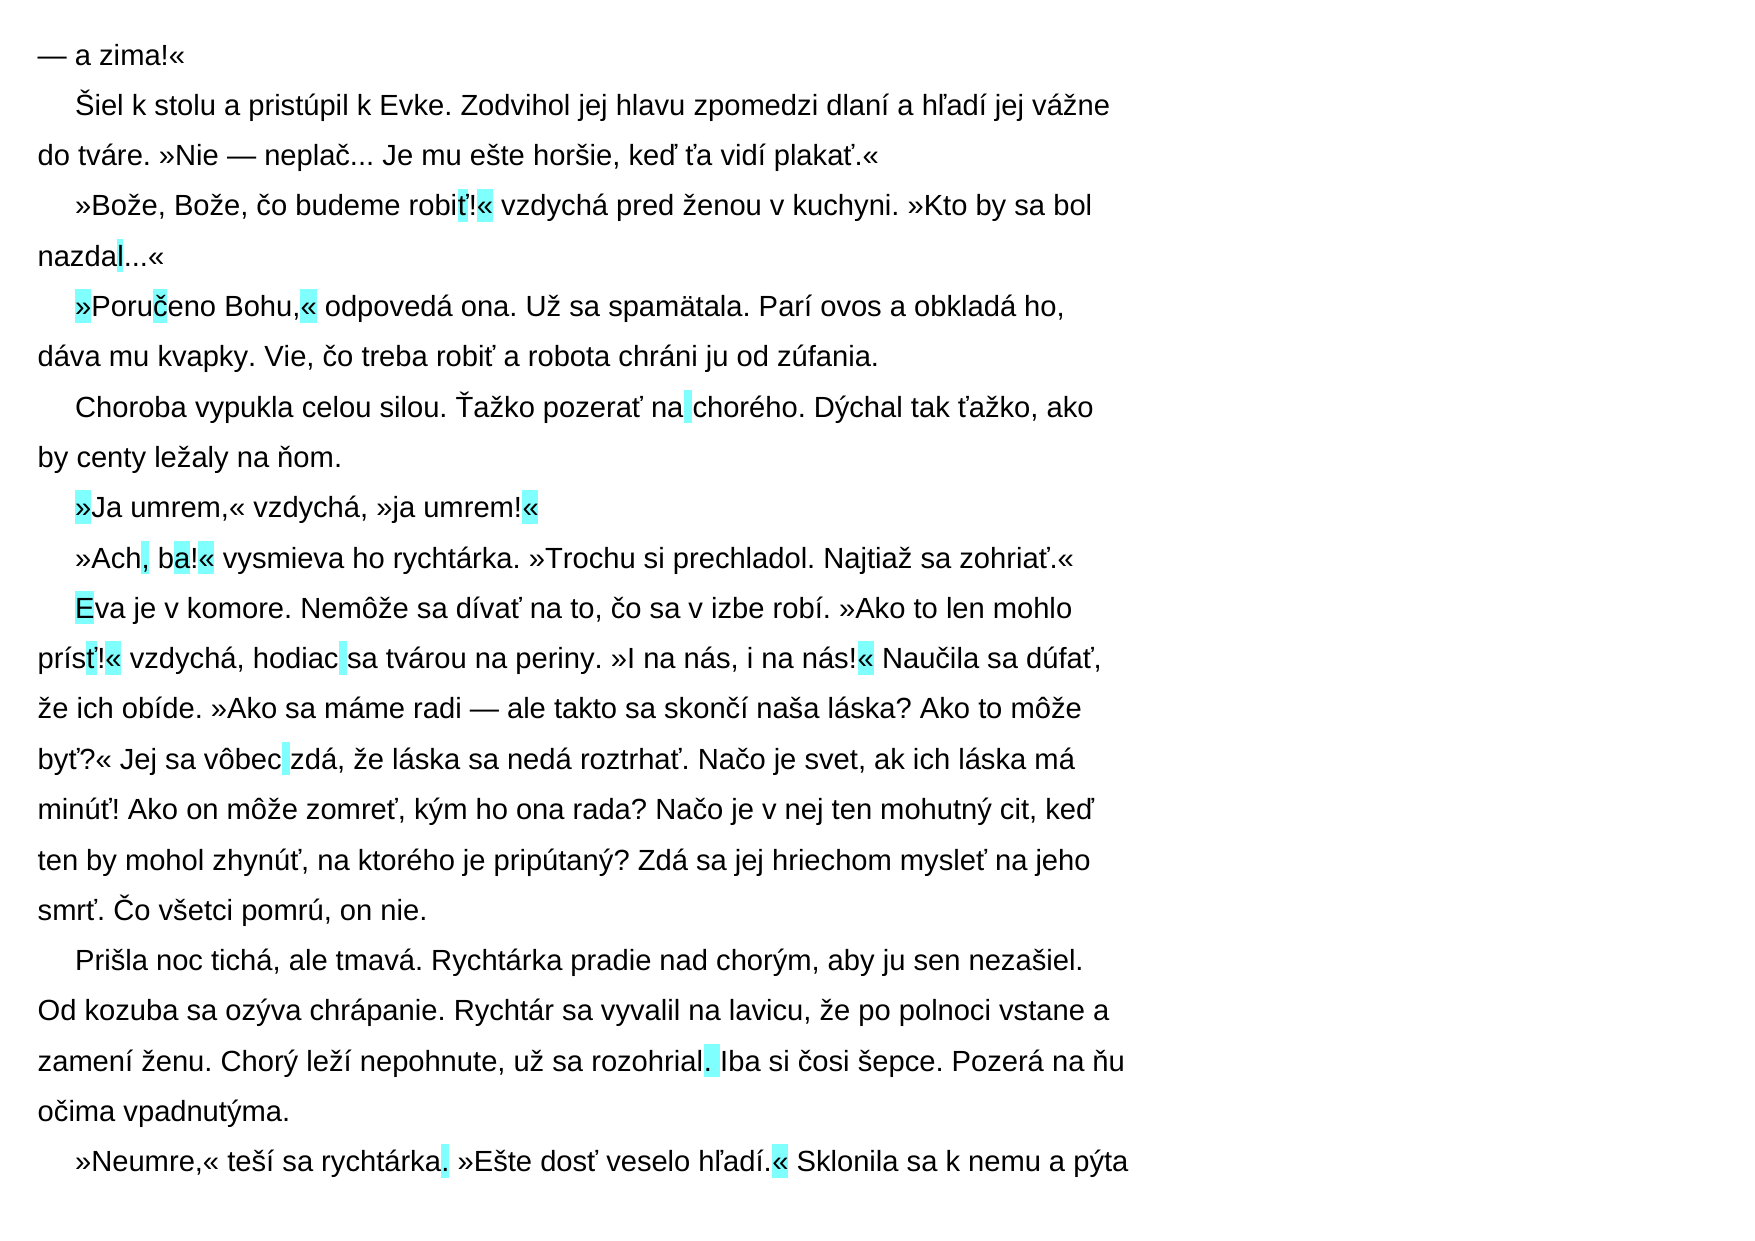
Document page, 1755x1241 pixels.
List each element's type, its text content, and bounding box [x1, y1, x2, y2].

text Prišla noc tichá, ale tmavá. Rychtárka pradie nad chorým, aby ju sen nezašiel. Od kozuba sa ozýva chrápanie. Rychtár sa vyvalil na lavicu, že po polnoci vstane a zamení ženu. Chorý leží nepohnute, už sa rozohrial. Iba si čosi šepce. Pozerá na ňu očima vpadnutýma. [37, 943, 1130, 1128]
text »Ja umrem,« vzdychá, »ja umrem!« [37, 490, 1130, 524]
text »Poručeno Bohu,« odpovedá ona. Už sa spamätala. Parí ovos a obkladá ho, dáva mu kvapky. Vie, čo treba robiť a robota chráni ju od zúfania. [37, 289, 1130, 373]
text — a zima!« [37, 37, 1130, 71]
text Choroba vypukla celou silou. Ťažko pozerať na chorého. Dýchal tak ťažko, ako by centy ležaly na ňom. [37, 390, 1130, 473]
text Eva je v komore. Nemôže sa dívať na to, čo sa v izbe robí. »Ako to len mohlo prísť!« vzdychá, hodiac sa tvárou na periny. »I na nás, i na nás!« Naučila sa dúfať, že ich obíde. »Ako sa máme radi — ale takto sa skončí naša láska? Ako to môže byť?« Jej sa vôbec zdá, že láska sa nedá roztrhať. Načo je svet, ak ich láska má minúť! Ako on môže zomreť, kým ho ona rada? Načo je v nej ten mohutný cit, keď ten by mohol zhynúť, na ktorého je pripútaný? Zdá sa jej hriechom mysleť na jeho smrť. Čo všetci pomrú, on nie. [37, 591, 1130, 926]
text »Bože, Bože, čo budeme robiť!« vzdychá pred ženou v kuchyni. »Kto by sa bol nazdal...« [37, 188, 1130, 272]
text »Ach, ba!« vysmieva ho rychtárka. »Trochu si prechladol. Najtiaž sa zohriať.« [37, 541, 1130, 574]
text Šiel k stolu a pristúpil k Evke. Zodvihol jej hlavu zpomedzi dlaní a hľadí jej vážne do tváre. »Nie — neplač... Je mu ešte horšie, keď ťa vidí plakať.« [37, 88, 1130, 172]
text »Neumre,« teší sa rychtárka. »Ešte dosť veselo hľadí.« Sklonila sa k nemu a pýta [37, 1144, 1130, 1178]
